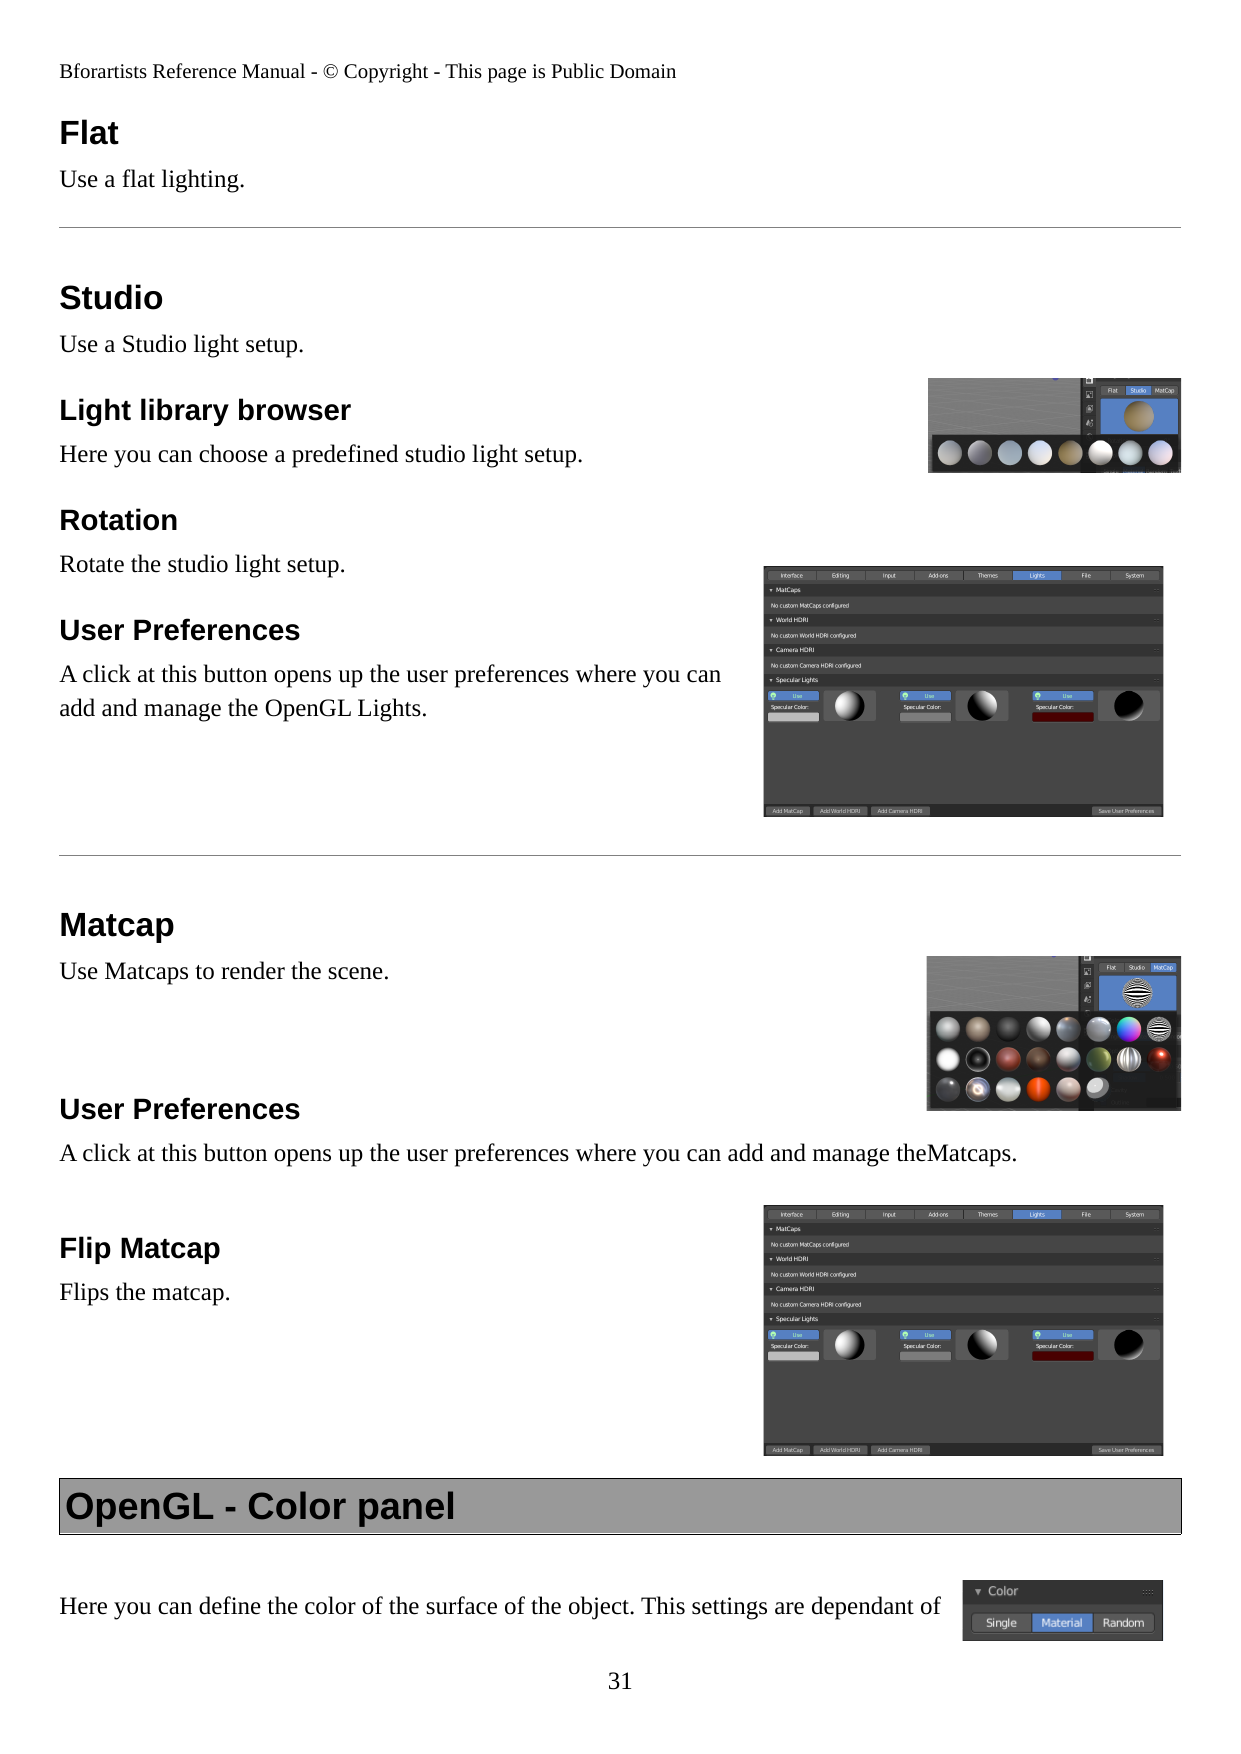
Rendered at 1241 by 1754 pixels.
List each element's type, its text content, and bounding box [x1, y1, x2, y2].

subtitle [1164, 612, 1181, 646]
picture [763, 566, 1164, 817]
text Flips the matcap. [59, 1277, 763, 1306]
text Use Matcaps to render the scene. [59, 956, 926, 985]
subtitle Matcap [59, 905, 1181, 944]
picture [926, 956, 1182, 1111]
subtitle Studio [59, 278, 1181, 316]
subtitle Flat [59, 113, 1181, 151]
picture [928, 378, 1182, 473]
text Rotate the studio light setup. [59, 549, 1181, 577]
subtitle Flip Matcap [59, 1231, 763, 1264]
picture [962, 1580, 1164, 1641]
text [1164, 1277, 1181, 1306]
text Here you can choose a predefined studio light setup. [59, 439, 928, 468]
text A click at this button opens up the user preferences where you can add and manage theMatcaps. [59, 1138, 1181, 1167]
subtitle [1164, 1231, 1181, 1264]
subtitle Rotation [59, 502, 1181, 536]
table_header OpenGL - Color panel [60, 1479, 1181, 1533]
text A click at this button opens up the user preferences where you can add and manage the OpenGL Lights. [59, 659, 763, 722]
picture [763, 1205, 1164, 1456]
text Here you can define the color of the surface of the object. This settings are dependant of [59, 1591, 962, 1620]
subtitle Light library browser [59, 393, 928, 426]
subtitle User Preferences [59, 612, 763, 646]
subtitle User Preferences [59, 1092, 1181, 1126]
text Use a Studio light setup. [59, 329, 1181, 358]
text Use a flat lighting. [59, 164, 1181, 192]
